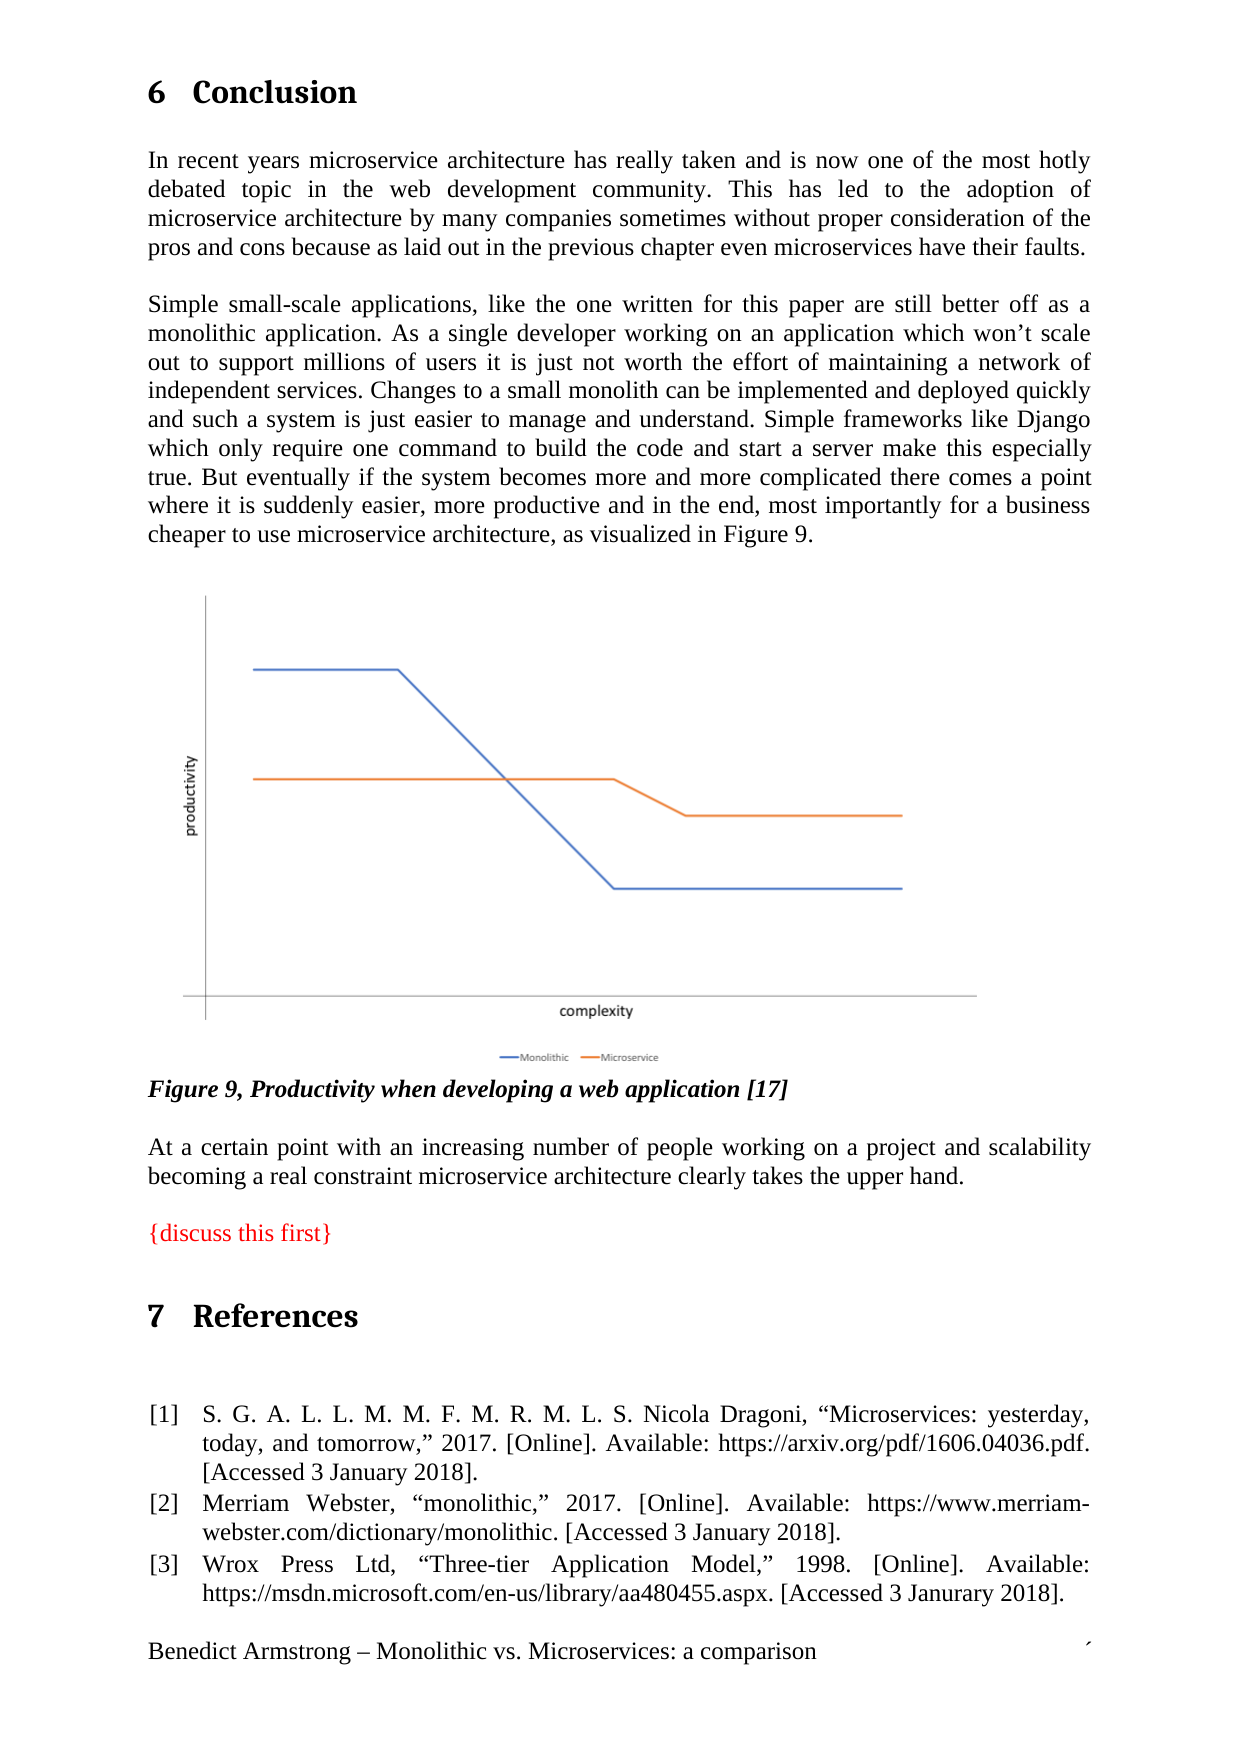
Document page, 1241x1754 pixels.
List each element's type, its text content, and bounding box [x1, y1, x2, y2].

subtitle References [148, 1297, 1092, 1335]
table_header [1] [148, 1398, 200, 1487]
table_cell [3] [148, 1548, 200, 1608]
text At a certain point with an increasing number of people working on a project and scalability becoming a real constraint microservice architecture clearly takes the upper hand. [148, 1132, 1092, 1189]
text In recent years microservice architecture has really taken and is now one of the most hotly debated topic in the web development community. This has led to the adoption of microservice architecture by many companies sometimes without proper consideration of the pros and cons because as laid out in the previous chapter even microservices have their faults. [148, 146, 1092, 261]
table_cell Wrox Press Ltd, “Three-tier Application Model,” 1998. [Online]. Available: https://msdn.microsoft.com/en-us/library/aa480455.aspx. [Accessed 3 Janurary 2018]. [200, 1548, 1092, 1608]
subtitle Conclusion [148, 74, 1092, 112]
text Simple small-scale applications, like the one written for this paper are still better off as a monolithic application. As a single developer working on an application which won’t scale out to support millions of users it is just not worth the effort of maintaining a network of independent services. Changes to a small monolith can be implemented and deployed quickly and such a system is just easier to manage and understand. Simple frameworks like Django which only require one command to build the code and start a server make this especially true. But eventually if the system becomes more and more complicated there comes a point where it is suddenly easier, more productive and in the end, most importantly for a business cheaper to use microservice architecture, as visualized in Figure 9. [148, 289, 1092, 548]
table_header S. G. A. L. L. M. M. F. M. R. M. L. S. Nicola Dragoni, “Microservices: yesterday, today, and tomorrow,” 2017. [Online]. Available: https://arxiv.org/pdf/1606.04036.pdf. [Accessed 3 January 2018]. [200, 1398, 1092, 1487]
text Figure 9, Productivity when developing a web application [17] [148, 1074, 1092, 1103]
table_cell [2] [148, 1487, 200, 1547]
table_cell Merriam Webster, “monolithic,” 2017. [Online]. Available: https://www.merriam-webster.com/dictionary/monolithic. [Accessed 3 January 2018]. [200, 1487, 1092, 1547]
text {discuss this first} [148, 1218, 1092, 1247]
